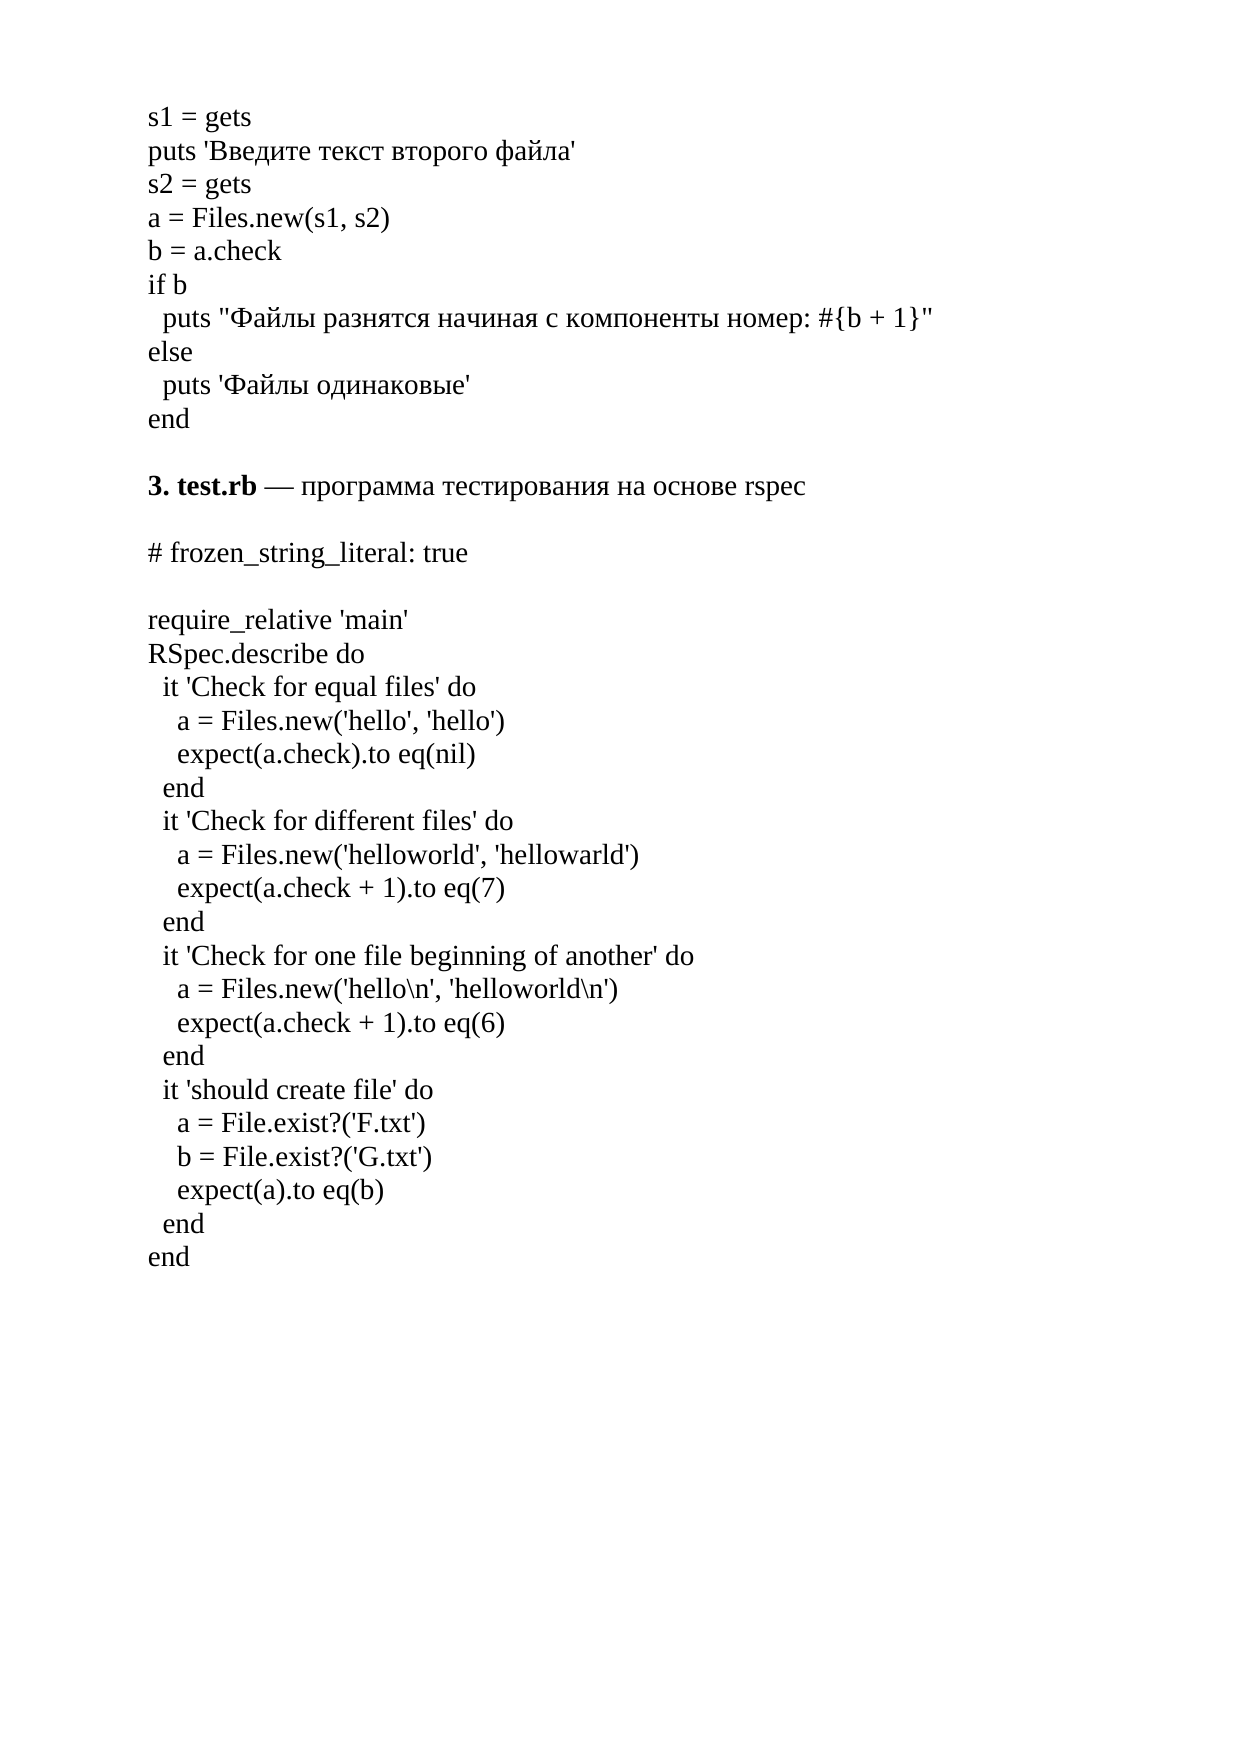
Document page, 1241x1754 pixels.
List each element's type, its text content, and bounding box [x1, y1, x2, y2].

text end [148, 770, 1181, 803]
text b = a.check [148, 233, 1181, 267]
text a = Files.new('helloworld', 'hellowarld') [148, 837, 1181, 871]
text b = File.exist?('G.txt') [148, 1139, 1181, 1172]
text end [148, 904, 1181, 938]
text if b [148, 267, 1181, 300]
text a = Files.new(s1, s2) [148, 200, 1181, 233]
text require_relative 'main' [148, 602, 1181, 636]
text end [148, 401, 1181, 434]
text end [148, 1239, 1181, 1273]
text a = Files.new('hello', 'hello') [148, 703, 1181, 736]
text s2 = gets [148, 166, 1181, 200]
text RSpec.describe do [148, 636, 1181, 669]
text expect(a.check).to eq(nil) [148, 736, 1181, 770]
text a = File.exist?('F.txt') [148, 1105, 1181, 1139]
text a = Files.new('hello\n', 'helloworld\n') [148, 971, 1181, 1005]
text end [148, 1206, 1181, 1239]
text end [148, 1038, 1181, 1072]
text else [148, 334, 1181, 367]
text expect(a.check + 1).to eq(7) [148, 871, 1181, 904]
text puts 'Введите текст второго файла' [148, 133, 1181, 166]
text 3. test.rb — программа тестирования на основе rspec [148, 468, 1181, 502]
text # frozen_string_literal: true [148, 535, 1181, 569]
text expect(a.check + 1).to eq(6) [148, 1005, 1181, 1038]
text puts 'Файлы одинаковые' [148, 367, 1181, 401]
text s1 = gets [148, 99, 1181, 133]
text puts "Файлы разнятся начиная с компоненты номер: #{b + 1}" [148, 300, 1181, 334]
text it 'Check for equal files' do [148, 669, 1181, 703]
text it 'should create file' do [148, 1072, 1181, 1105]
text it 'Check for different files' do [148, 803, 1181, 837]
text expect(a).to eq(b) [148, 1172, 1181, 1206]
text it 'Check for one file beginning of another' do [148, 938, 1181, 971]
